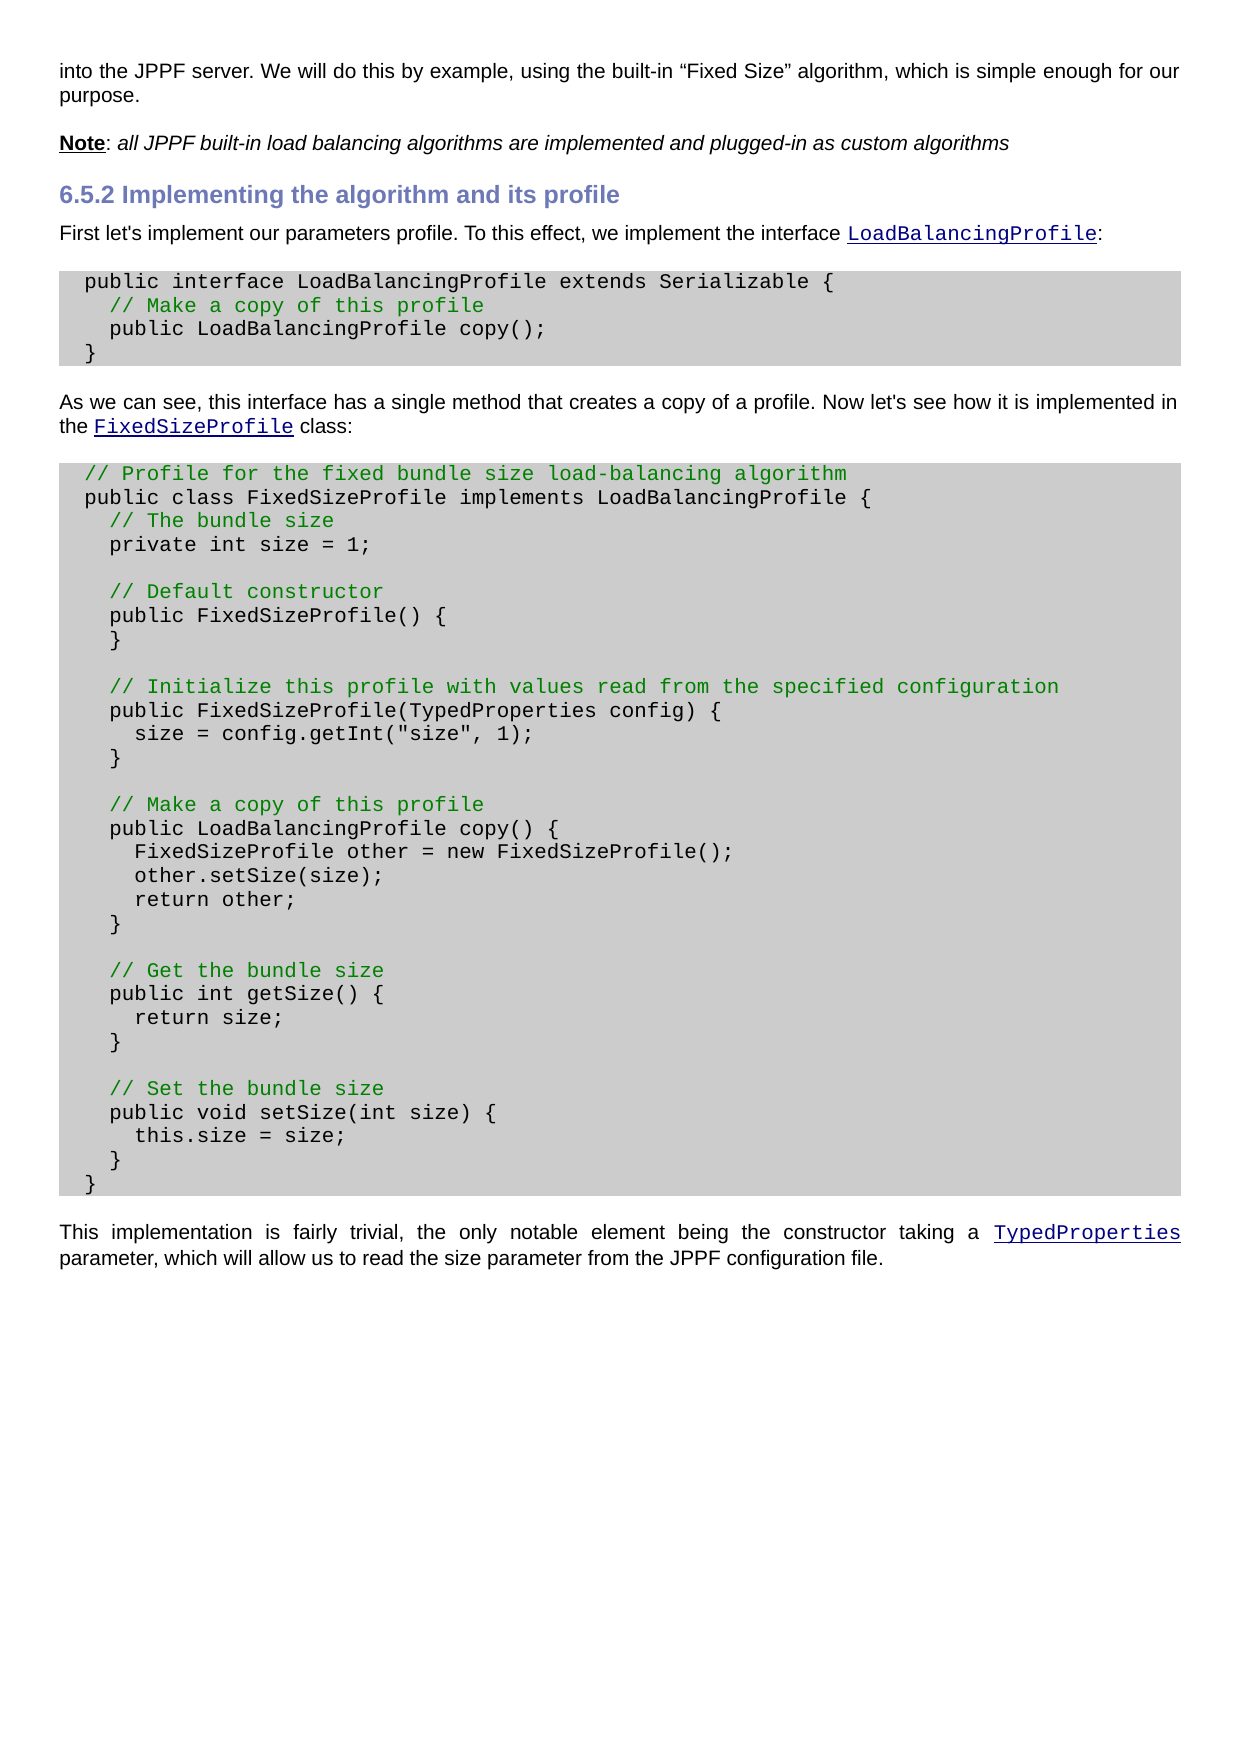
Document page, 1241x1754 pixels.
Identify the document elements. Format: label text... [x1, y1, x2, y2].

text } [59, 1031, 1181, 1054]
text this.size = size; [59, 1125, 1181, 1149]
text public LoadBalancingProfile copy() { [59, 818, 1181, 842]
text } [59, 912, 1181, 936]
text // The bundle size [59, 511, 1181, 534]
text As we can see, this interface has a single method that creates a copy of a profile. Now let's see how it is implemented in the FixedSizeProfile class: [59, 389, 1181, 439]
text } [59, 747, 1181, 771]
text FixedSizeProfile other = new FixedSizeProfile(); [59, 842, 1181, 865]
text // Profile for the fixed bundle size load-balancing algorithm [59, 463, 1181, 487]
text This implementation is fairly trivial, the only notable element being the constructor taking a TypedProperties parameter, which will allow us to read the size parameter from the JPPF configuration file. [59, 1220, 1181, 1270]
text other.setSize(size); [59, 865, 1181, 889]
text return other; [59, 889, 1181, 912]
text } [59, 1149, 1181, 1173]
text // Get the bundle size [59, 960, 1181, 983]
text } [59, 629, 1181, 652]
text Note: all JPPF built-in load balancing algorithms are implemented and plugged-in as custom algorithms [59, 131, 1181, 155]
text return size; [59, 1007, 1181, 1031]
text public int getSize() { [59, 983, 1181, 1007]
text public class FixedSizeProfile implements LoadBalancingProfile { [59, 487, 1181, 511]
text private int size = 1; [59, 534, 1181, 558]
text // Make a copy of this profile [59, 794, 1181, 818]
text public LoadBalancingProfile copy(); [59, 318, 1181, 342]
text } [59, 1173, 1181, 1196]
text // Make a copy of this profile [59, 294, 1181, 318]
text public FixedSizeProfile() { [59, 605, 1181, 629]
text public interface LoadBalancingProfile extends Serializable { [59, 271, 1181, 294]
text into the JPPF server. We will do this by example, using the built-in “Fixed Size” algorithm, which is simple enough for our purpose. [59, 59, 1181, 107]
text First let's implement our parameters profile. To this effect, we implement the interface LoadBalancingProfile: [59, 221, 1181, 247]
subtitle Implementing the algorithm and its profile [59, 180, 1181, 209]
text } [59, 342, 1181, 366]
text // Initialize this profile with values read from the specified configuration [59, 676, 1181, 700]
text // Set the bundle size [59, 1078, 1181, 1102]
text // Default constructor [59, 581, 1181, 605]
text public FixedSizeProfile(TypedProperties config) { [59, 700, 1181, 723]
text size = config.getInt("size", 1); [59, 723, 1181, 747]
text public void setSize(int size) { [59, 1102, 1181, 1125]
